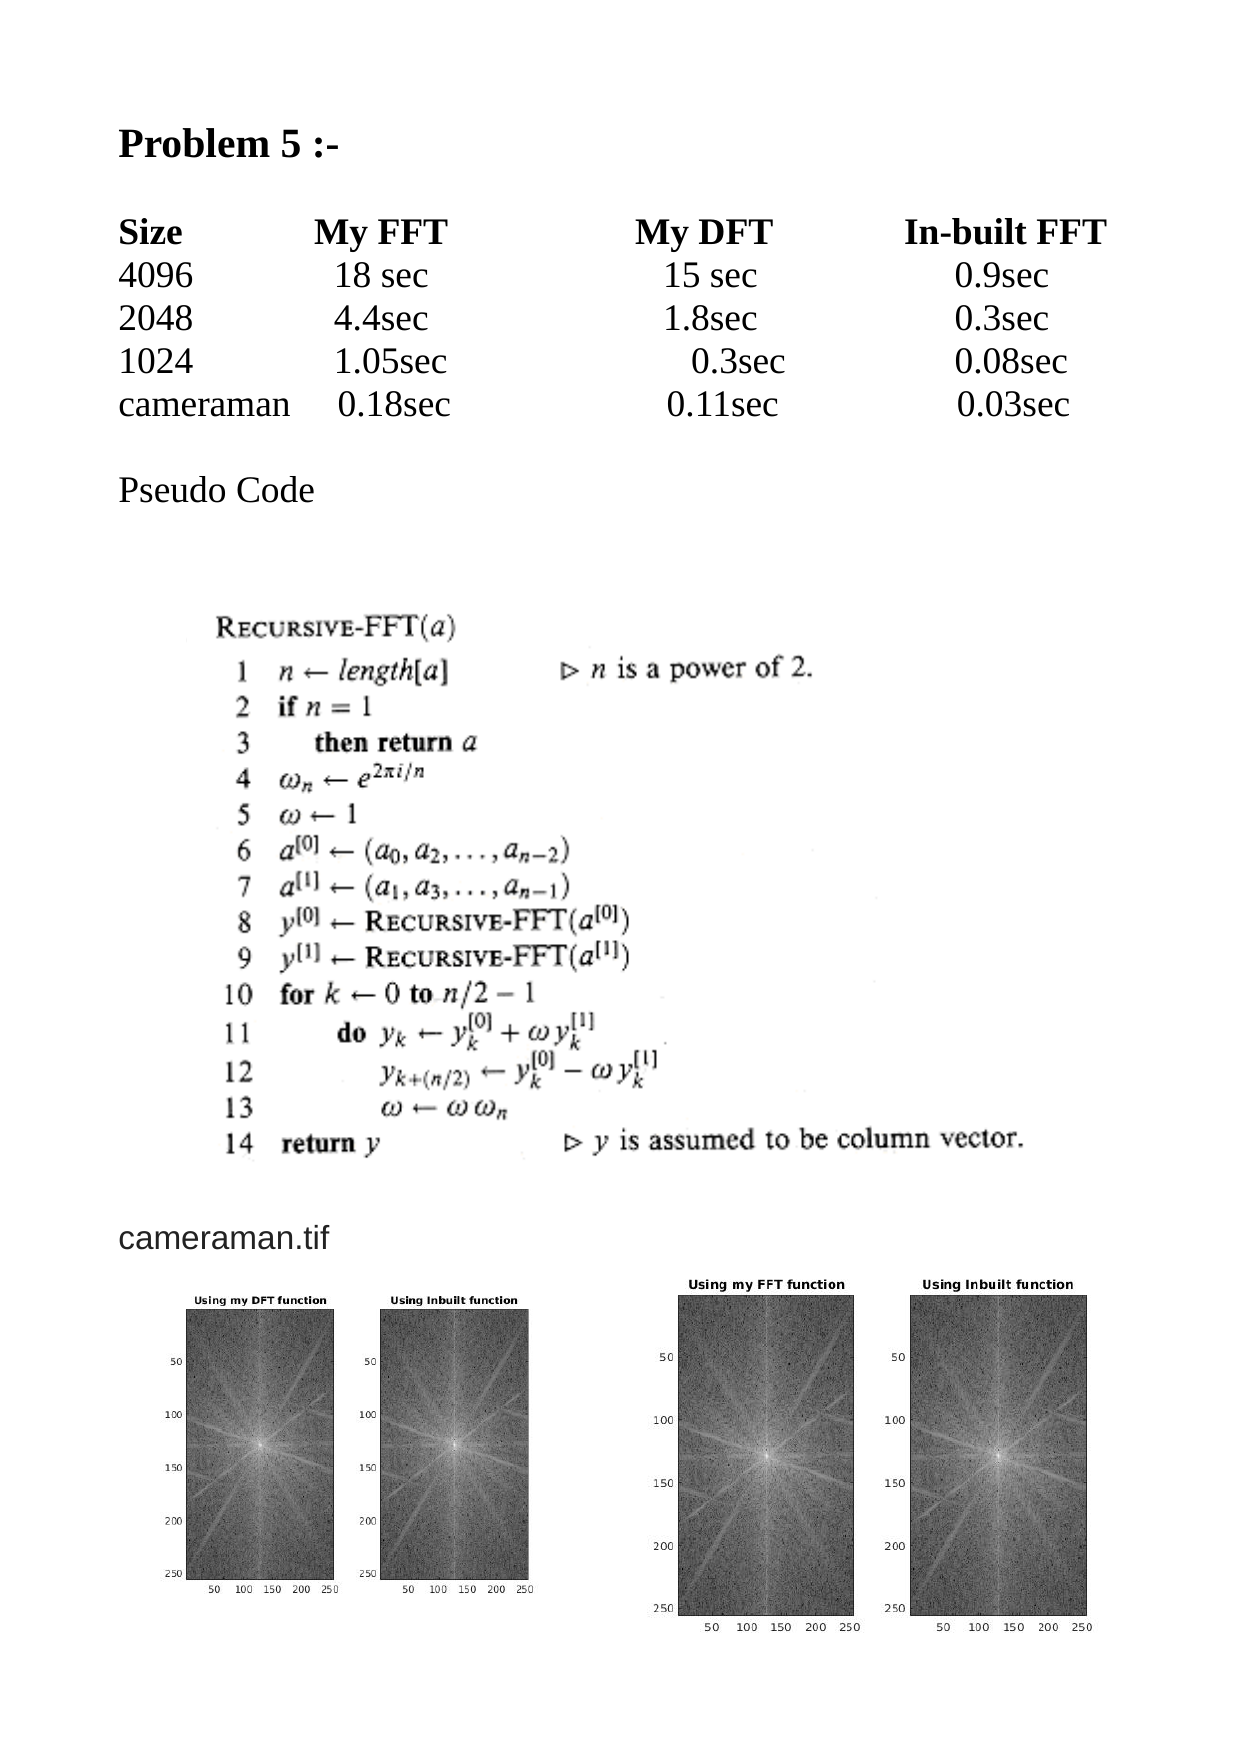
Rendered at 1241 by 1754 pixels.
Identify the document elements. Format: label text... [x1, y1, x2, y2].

picture [609, 1264, 1136, 1659]
text Pseudo Code [118, 468, 1122, 511]
text 1024 1.05sec 0.3sec 0.08sec [118, 338, 1122, 382]
text Problem 5 :- [118, 118, 1122, 166]
text 2048 4.4sec 1.8sec 0.3sec [118, 295, 1122, 338]
text Size My FFT My DFT In-built FFT [118, 209, 1122, 252]
text 4096 18 sec 15 sec 0.9sec [118, 252, 1122, 295]
text cameraman 0.18sec 0.11sec 0.03sec [118, 382, 1122, 425]
picture [128, 1283, 570, 1616]
picture [186, 571, 1055, 1180]
text cameraman.tif [118, 1218, 1122, 1257]
